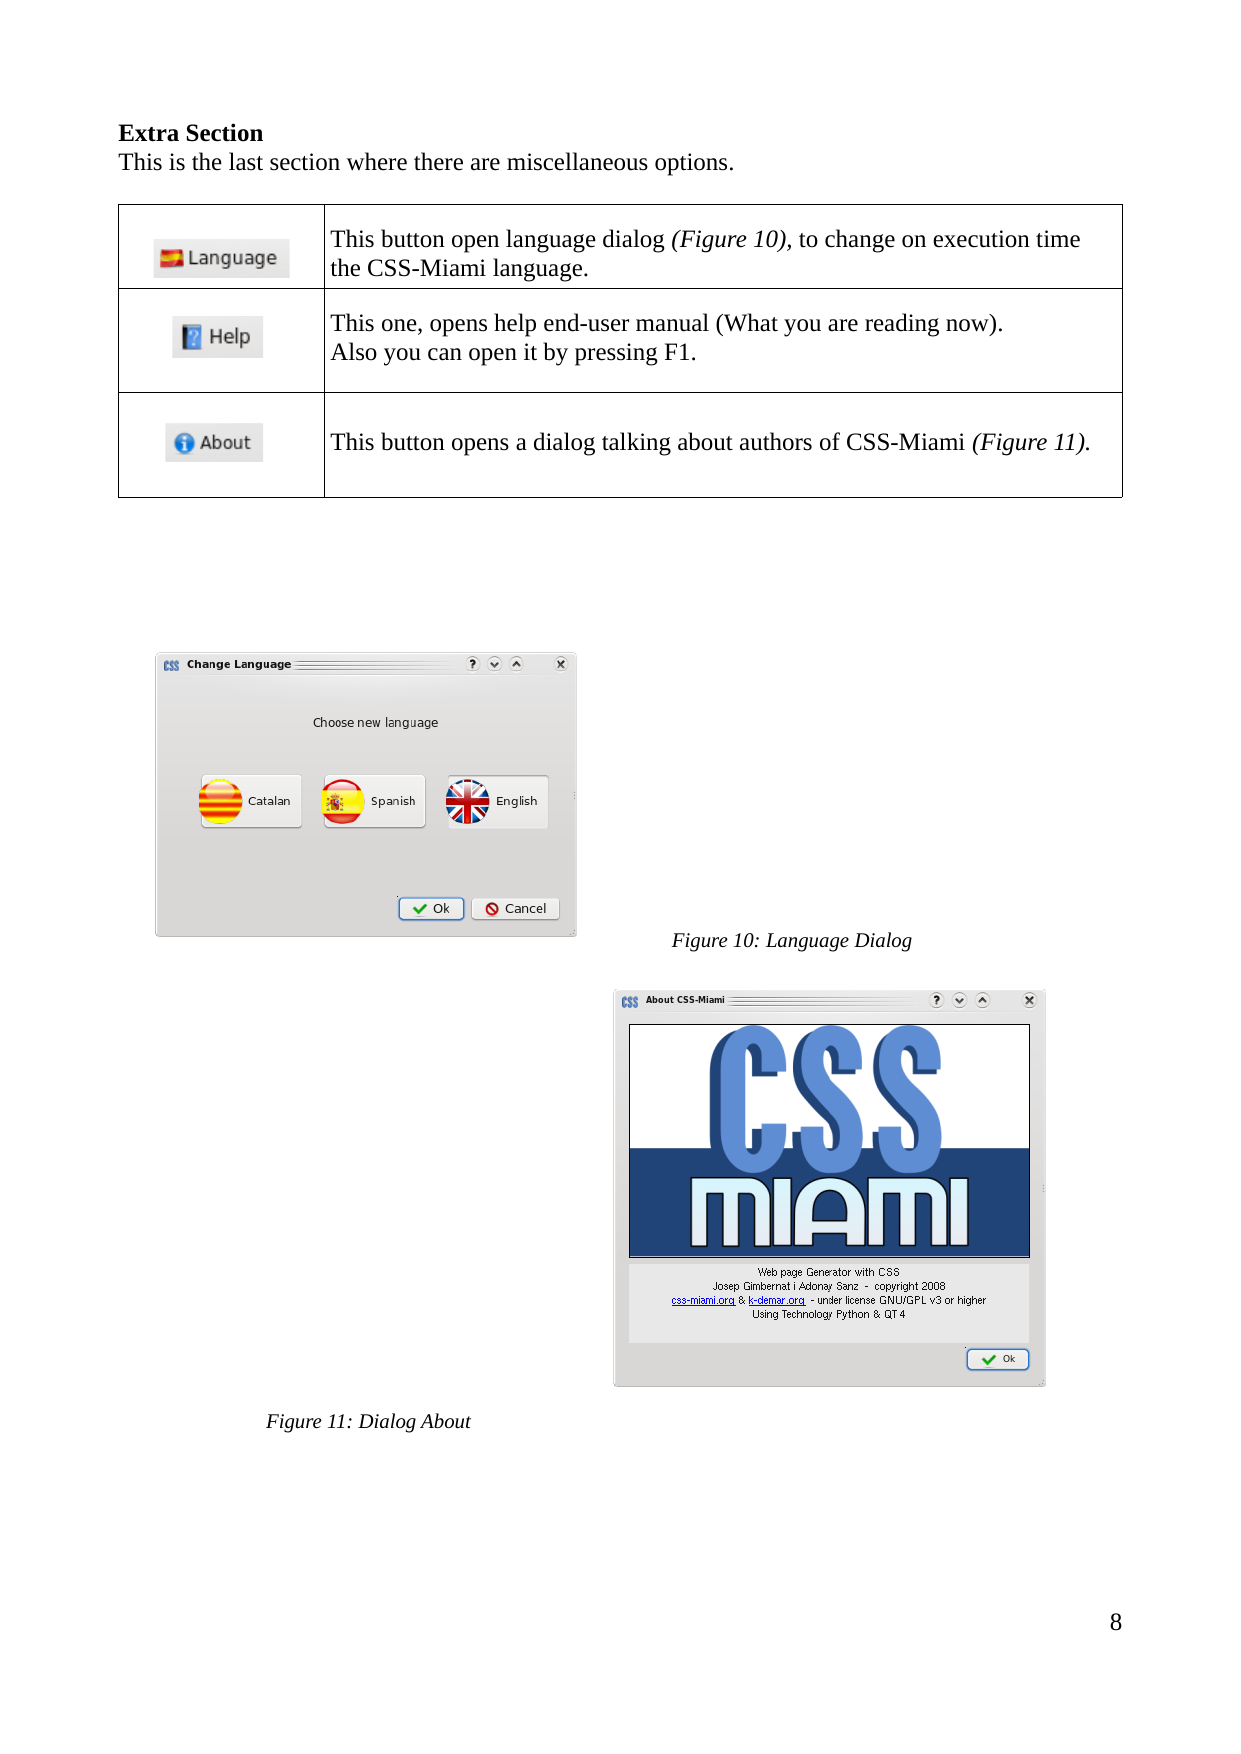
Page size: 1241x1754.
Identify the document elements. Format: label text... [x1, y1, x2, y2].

text This is the last section where there are miscellaneous options. [118, 147, 1122, 176]
picture [153, 239, 290, 278]
text Figure 11: Dialog About [118, 1385, 1122, 1433]
text Figure 10: Language Dialog [118, 928, 1122, 952]
table_cell [119, 289, 324, 392]
table_header [119, 205, 324, 288]
picture [172, 316, 264, 358]
table_cell This one, opens help end-user manual (What you are reading now). Also you can open it by pressing F1. [325, 289, 1122, 392]
table_header This button open language dialog (Figure 10), to change on execution time the CSS-Miami language. [325, 205, 1122, 288]
table_cell This button opens a dialog talking about authors of CSS-Miami (Figure 11). [325, 393, 1122, 497]
picture [613, 989, 1046, 1387]
picture [165, 423, 264, 462]
table_cell [119, 393, 324, 497]
text Extra Section [118, 118, 1122, 147]
picture [155, 652, 577, 937]
